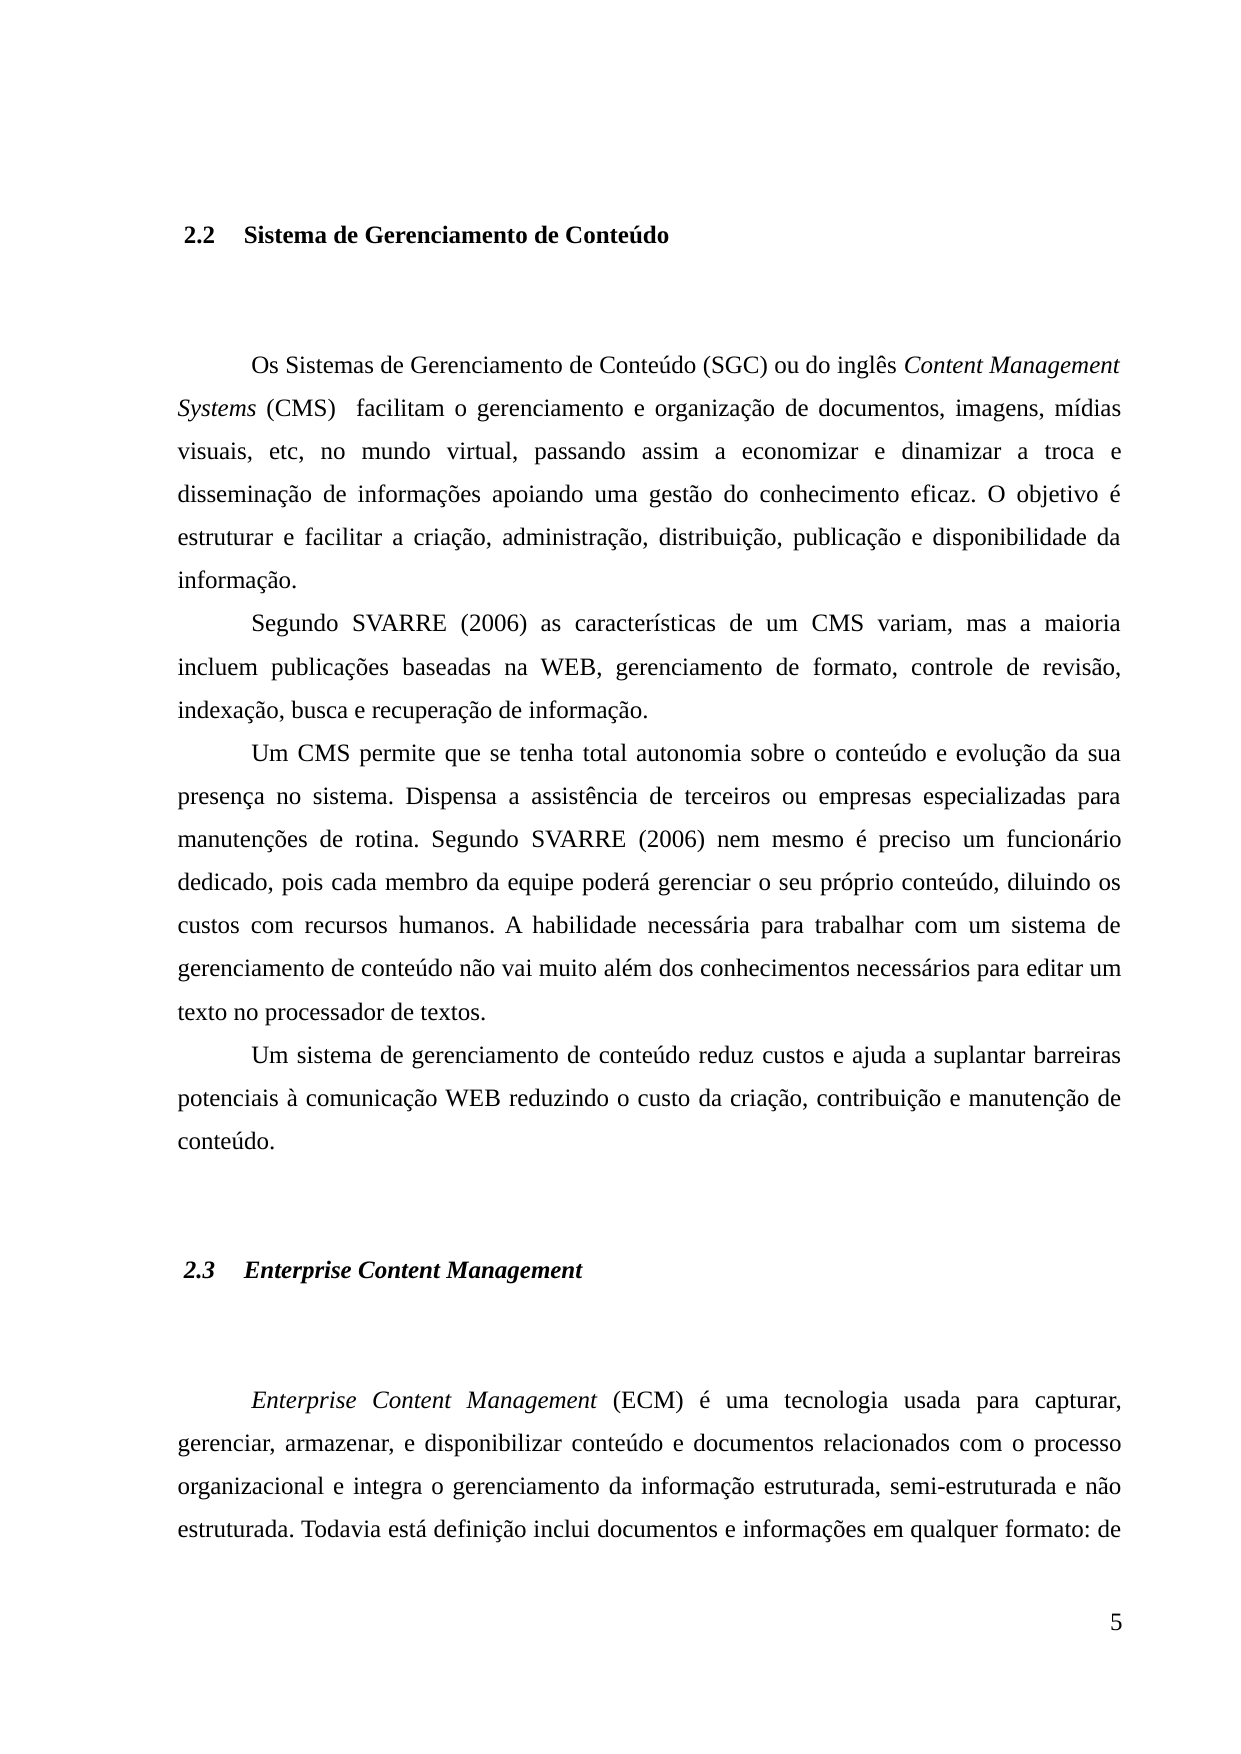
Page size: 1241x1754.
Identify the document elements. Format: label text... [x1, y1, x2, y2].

text Os Sistemas de Gerenciamento de Conteúdo (SGC) ou do inglês Content Management Systems (CMS) facilitam o gerenciamento e organização de documentos, imagens, mídias visuais, etc, no mundo virtual, passando assim a economizar e dinamizar a troca e disseminação de informações apoiando uma gestão do conhecimento eficaz. O objetivo é estruturar e facilitar a criação, administração, distribuição, publicação e disponibilidade da informação. [177, 350, 1122, 594]
subtitle Sistema de Gerenciamento de Conteúdo [177, 220, 1122, 249]
subtitle Enterprise Content Management [177, 1255, 1122, 1284]
text Um sistema de gerenciamento de conteúdo reduz custos e ajuda a suplantar barreiras potenciais à comunicação WEB reduzindo o custo da criação, contribuição e manutenção de conteúdo. [177, 1040, 1122, 1155]
text Enterprise Content Management (ECM) é uma tecnologia usada para capturar, gerenciar, armazenar, e disponibilizar conteúdo e documentos relacionados com o processo organizacional e integra o gerenciamento da informação estruturada, semi-estruturada e não estruturada. Todavia está definição inclui documentos e informações em qualquer formato: de [177, 1385, 1122, 1543]
text Um CMS permite que se tenha total autonomia sobre o conteúdo e evolução da sua presença no sistema. Dispensa a assistência de terceiros ou empresas especializadas para manutenções de rotina. Segundo SVARRE (2006) nem mesmo é preciso um funcionário dedicado, pois cada membro da equipe poderá gerenciar o seu próprio conteúdo, diluindo os custos com recursos humanos. A habilidade necessária para trabalhar com um sistema de gerenciamento de conteúdo não vai muito além dos conhecimentos necessários para editar um texto no processador de textos. [177, 738, 1122, 1025]
text Segundo SVARRE (2006) as características de um CMS variam, mas a maioria incluem publicações baseadas na WEB, gerenciamento de formato, controle de revisão, indexação, busca e recuperação de informação. [177, 608, 1122, 723]
